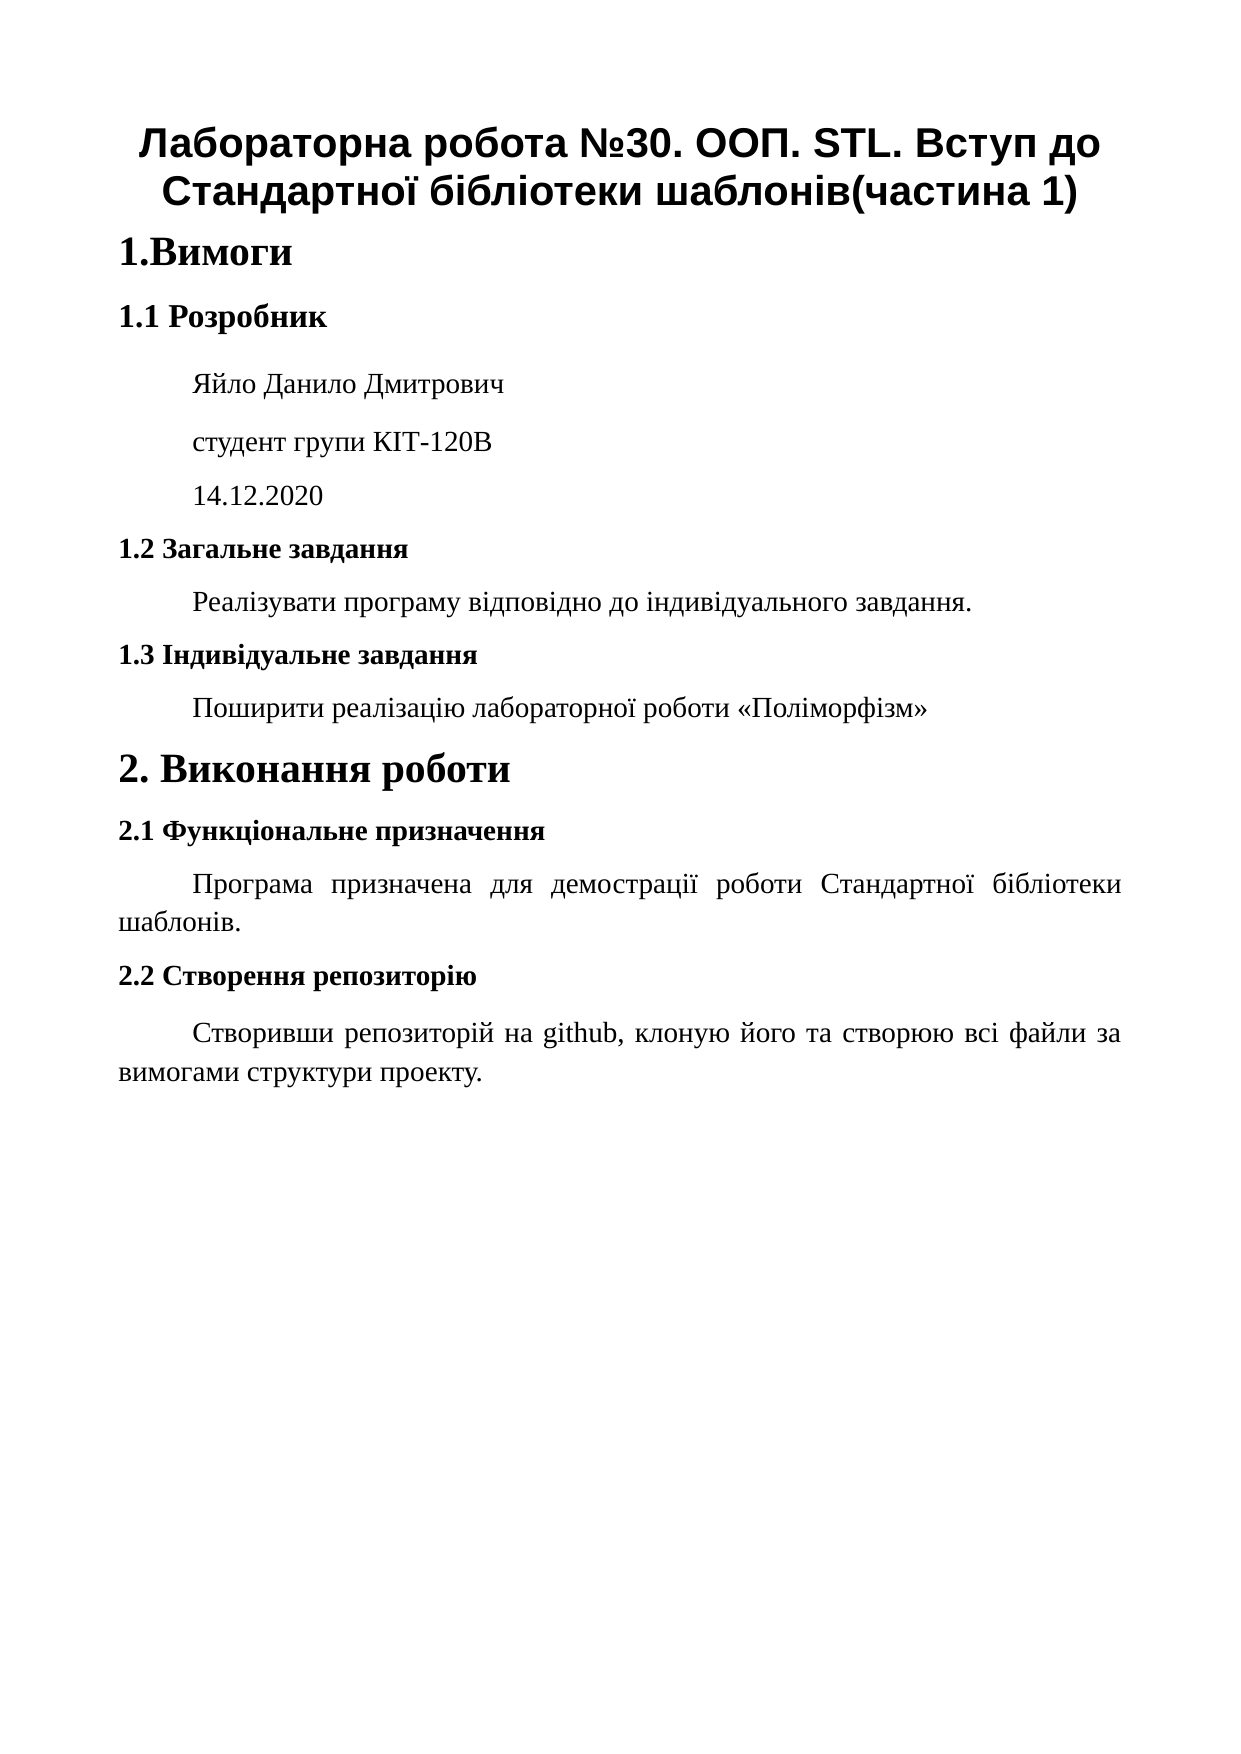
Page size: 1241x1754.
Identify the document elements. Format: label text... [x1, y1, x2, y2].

text 2.1 Функціональне призначення [118, 813, 1122, 846]
text 2.2 Створення репозиторію [118, 958, 1122, 991]
text 1.2 Загальне завдання [118, 531, 1122, 564]
text 2. Виконання роботи [118, 743, 1122, 791]
text студент групи КІТ-120В [118, 424, 1122, 458]
text 14.12.2020 [118, 478, 1122, 511]
text 1.1 Розробник [118, 296, 1122, 334]
text 1.Вимоги [118, 226, 1122, 274]
text Програма призначена для демострації роботи Стандартної бібліотеки шаблонів. [118, 866, 1122, 938]
title Лабораторна робота №30. ООП. STL. Вступ до Стандартної бібліотеки шаблонів(частина 1) [118, 118, 1122, 214]
text Реалізувати програму відповідно до індивідуального завдання. [118, 584, 1122, 617]
text Яйло Данило Дмитрович [118, 355, 1122, 403]
text Створивши репозиторій на github, клоную його та створюю всі файли за вимогами структури проекту. [118, 1011, 1122, 1088]
text Поширити реалізацію лабораторної роботи «Поліморфізм» [118, 690, 1122, 724]
text 1.3 Індивідуальне завдання [118, 637, 1122, 671]
